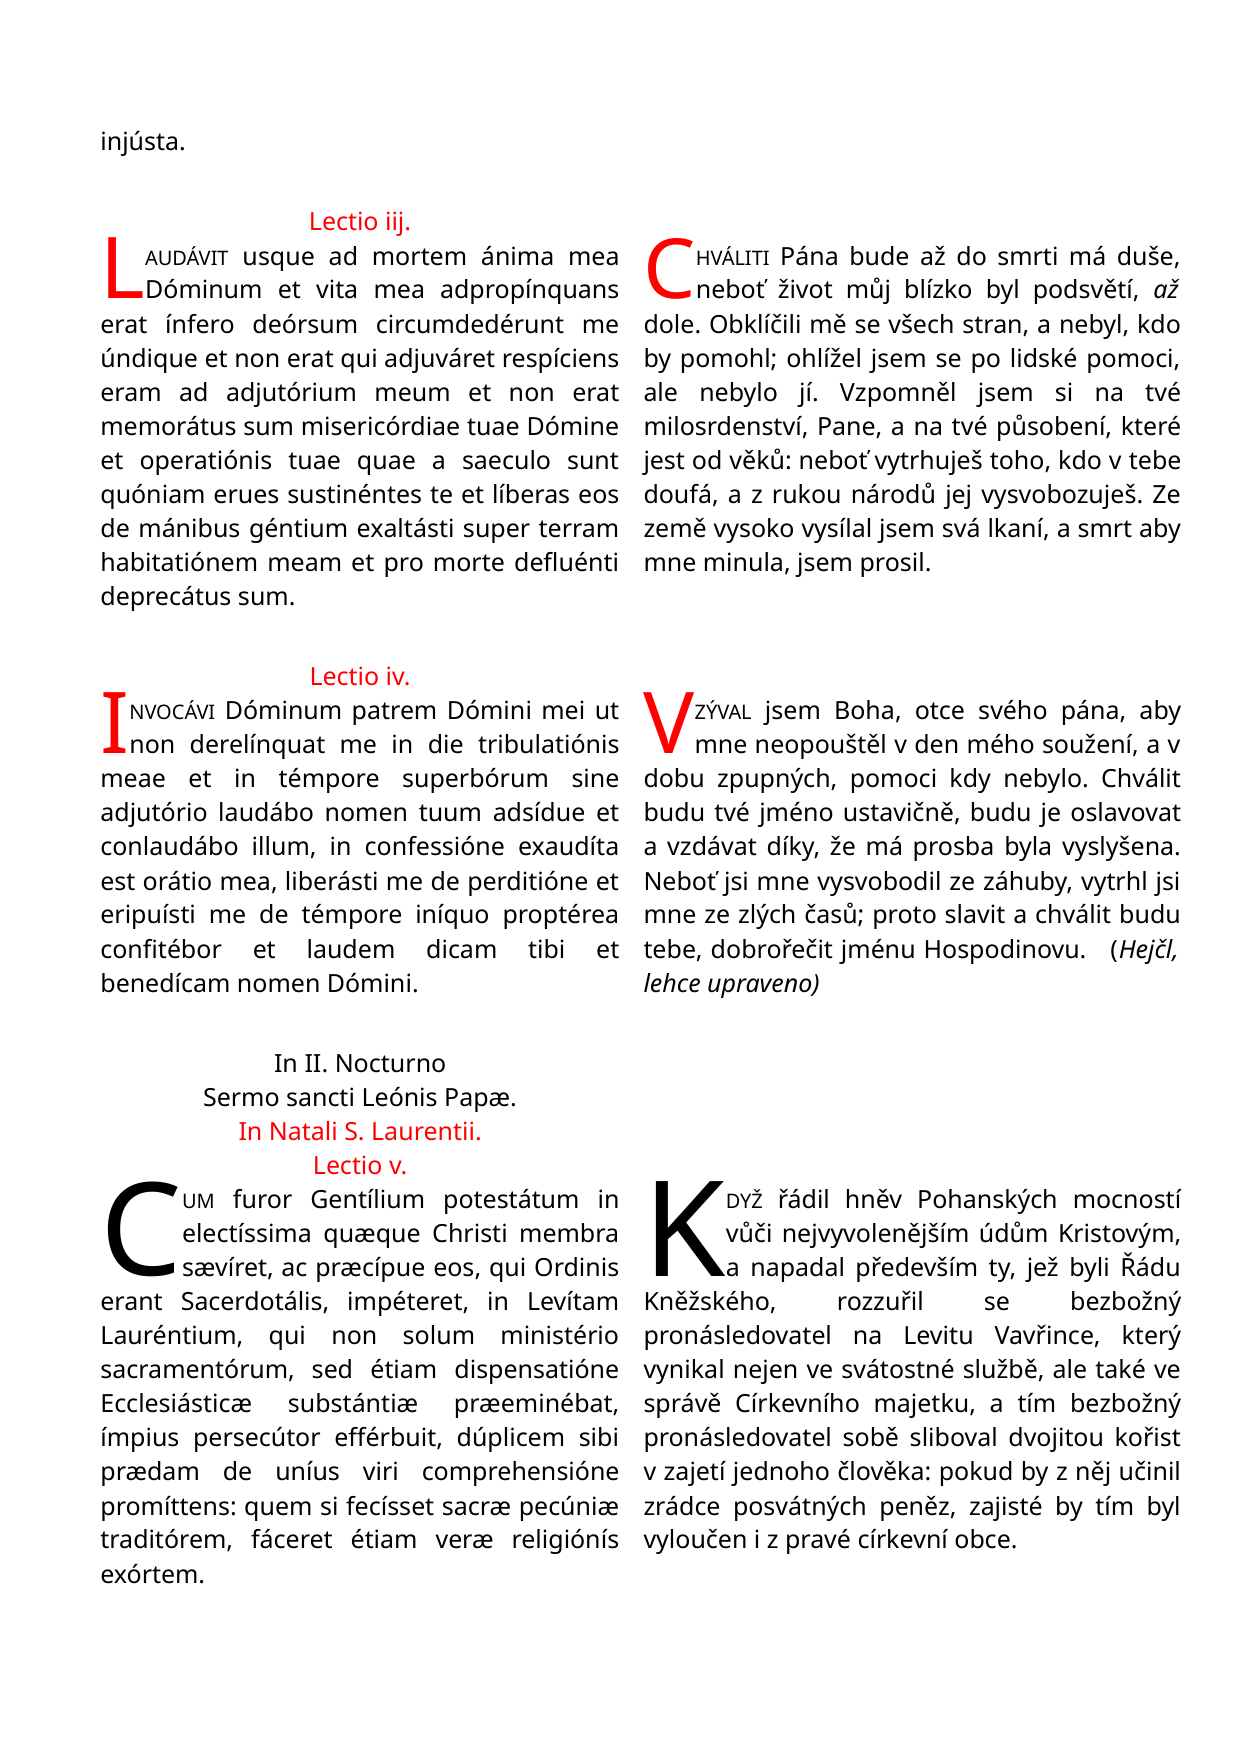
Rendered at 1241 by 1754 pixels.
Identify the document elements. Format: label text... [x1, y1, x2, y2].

table_cell [631, 118, 1193, 198]
table_cell Lectio iv. Invocávi Dóminum patrem Dómini mei ut non derelínquat me in die tribulatiónis meae et in témpore superbórum sine adjutório laudábo nomen tuum adsídue et conlaudábo illum, in confessióne exaudíta est orátio mea, liberásti me de perditióne et eripuísti me de témpore iníquo proptérea confitébor et laudem dicam tibi et benedícam nomen Dómini. [89, 653, 631, 1039]
table_cell Vzýval jsem Boha, otce svého pána, aby mne neopouštěl v den mého soužení, a v dobu zpupných, pomoci kdy nebylo. Chválit budu tvé jméno ustavičně, budu je oslavovat a vzdávat díky, že má prosba byla vyslyšena. Neboť jsi mne vysvobodil ze záhuby, vytrhl jsi mne ze zlých časů; proto slavit a chválit budu tebe, dobrořečit jménu Hospodinovu. (Hejčl, lehce upraveno) [631, 653, 1193, 1039]
table_cell Lectio iij. Laudávit usque ad mortem ánima mea Dóminum et vita mea adpropínquans erat ínfero deórsum circumdedérunt me úndique et non erat qui adjuváret respíciens eram ad adjutórium meum et non erat memorátus sum misericórdiae tuae Dómine et operatiónis tuae quae a saeculo sunt quóniam erues sustinéntes te et líberas eos de mánibus géntium exaltásti super terram habitatiónem meam et pro morte defluénti deprecátus sum. [89, 198, 631, 653]
table_cell injústa. [89, 118, 631, 198]
table_cell Chváliti Pána bude až do smrti má duše, neboť život můj blízko byl podsvětí, až dole. Obklíčili mě se všech stran, a nebyl, kdo by pomohl; ohlížel jsem se po lidské pomoci, ale nebylo jí. Vzpomněl jsem si na tvé milosrdenství, Pane, a na tvé působení, které jest od věků: neboť vytrhuješ toho, kdo v tebe doufá, a z rukou národů jej vysvobozuješ. Ze země vysoko vysílal jsem svá lkaní, a smrt aby mne minula, jsem prosil. [631, 198, 1193, 653]
table_cell In II. Nocturno Sermo sancti Leónis Papæ. In Natali S. Laurentii. Lectio v. Cum furor Gentílium potestátum in electíssima quæque Christi membra sævíret‚ ac præcípue eos, qui Ordinis erant Sacerdotális, impéteret, in Levítam Lauréntium, qui non solum ministério sacramentórum‚ sed étiam dispensatióne Ecclesiásticæ substántiæ præeminébat, ímpius persecútor efférbuit, dúplicem sibi prædam de uníus viri comprehensióne promíttens: quem si fecísset sacræ pecúniæ traditórem, fáceret étiam veræ religiónís exórtem. [89, 1039, 631, 1630]
table_cell Když řádil hněv Pohanských mocností vůči nejvyvolenějším údům Kristovým, a napadal především ty, jež byli Řádu Kněžského, rozzuřil se bezbožný pronásledovatel na Levitu Vavřince, který vynikal nejen ve svátostné službě, ale také ve správě Církevního majetku, a tím bezbožný pronásledovatel sobě sliboval dvojitou kořist v zajetí jednoho člověka: pokud by z něj učinil zrádce posvátných peněz, zajisté by tím byl vyloučen i z pravé církevní obce. [631, 1039, 1193, 1630]
